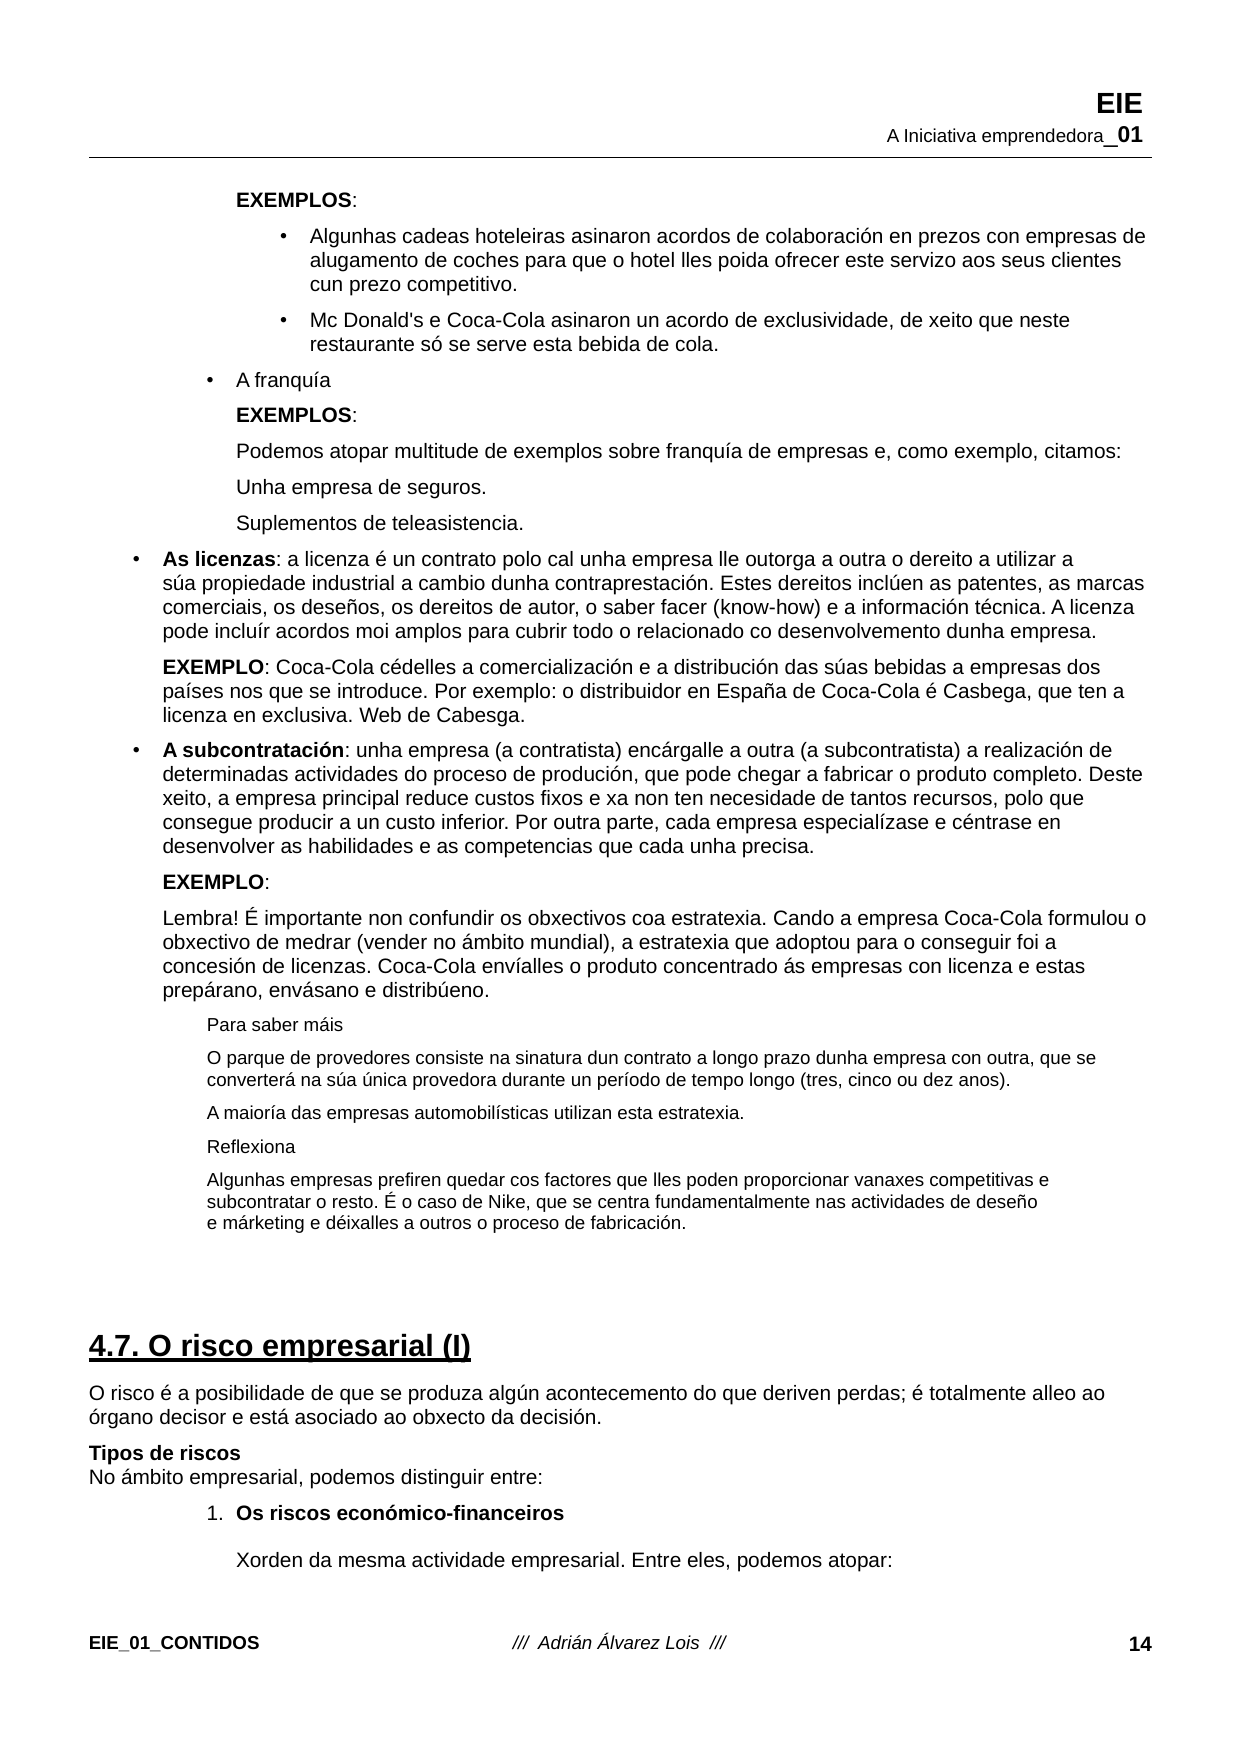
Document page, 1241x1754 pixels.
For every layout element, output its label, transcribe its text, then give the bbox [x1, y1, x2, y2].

text O parque de provedores consiste na sinatura dun contrato a longo prazo dunha empresa con outra, que se converterá na súa única provedora durante un período de tempo longo (tres, cinco ou dez anos). [207, 1047, 1152, 1090]
list Unha empresa de seguros. [206, 475, 1152, 499]
text A maioría das empresas automobilísticas utilizan esta estratexia. [207, 1102, 1152, 1123]
list As licenzas: a licenza é un contrato polo cal unha empresa lle outorga a outra o dereito a utilizar a súa propiedade industrial a cambio dunha contraprestación. Estes dereitos inclúen as patentes, as marcas comerciais, os deseños, os dereitos de autor, o saber facer (know-how) e a información técnica. A licenza pode incluír acordos moi amplos para cubrir todo o relacionado co desenvolvemento dunha empresa. [133, 547, 1152, 643]
list Os riscos económico-financeiros Xorden da mesma actividade empresarial. Entre eles, podemos atopar: [206, 1500, 1152, 1572]
text Tipos de riscos No ámbito empresarial, podemos distinguir entre: [88, 1441, 1152, 1488]
list Mc Donald's e Coca-Cola asinaron un acordo de exclusividade, de xeito que neste restaurante só se serve esta bebida de cola. [280, 307, 1152, 356]
list Algunhas cadeas hoteleiras asinaron acordos de colaboración en prezos con empresas de alugamento de coches para que o hotel lles poida ofrecer este servizo aos seus clientes cun prezo competitivo. [280, 224, 1152, 296]
list Lembra! É importante non confundir os obxectivos coa estratexia. Cando a empresa Coca-Cola formulou o obxectivo de medrar (vender no ámbito mundial), a estratexia que adoptou para o conseguir foi a concesión de licenzas. Coca-Cola envíalles o produto concentrado ás empresas con licenza e estas prepárano, envásano e distribúeno. [133, 906, 1152, 1002]
list EXEMPLO: Coca-Cola cédelles a comercialización e a distribución das súas bebidas a empresas dos países nos que se introduce. Por exemplo: o distribuidor en España de Coca-Cola é Casbega, que ten a licenza en exclusiva. Web de Cabesga. [133, 654, 1152, 726]
list EXEMPLO: [133, 870, 1152, 894]
list A franquía [206, 367, 1152, 391]
list A subcontratación: unha empresa (a contratista) encárgalle a outra (a subcontratista) a realización de determinadas actividades do proceso de produción, que pode chegar a fabricar o produto completo. Deste xeito, a empresa principal reduce custos fixos e xa non ten necesidade de tantos recursos, polo que consegue producir a un custo inferior. Por outra parte, cada empresa especialízase e céntrase en desenvolver as habilidades e as competencias que cada unha precisa. [133, 738, 1152, 858]
text Algunhas empresas prefiren quedar cos factores que lles poden proporcionar vanaxes competitivas e subcontratar o resto. É o caso de Nike, que se centra fundamentalmente nas actividades de deseño e márketing e déixalles a outros o proceso de fabricación. [207, 1169, 1152, 1233]
list EXEMPLOS: [206, 188, 1152, 212]
list Podemos atopar multitude de exemplos sobre franquía de empresas e, como exemplo, citamos: [206, 439, 1152, 463]
list Suplementos de teleasistencia. [206, 511, 1152, 535]
list EXEMPLOS: [206, 403, 1152, 427]
text Reflexiona [207, 1135, 1152, 1157]
text O risco é a posibilidade de que se produza algún acontecemento do que deriven perdas; é totalmente alleo ao órgano decisor e está asociado ao obxecto da decisión. [88, 1381, 1152, 1429]
subtitle 4.7. O risco empresarial (I) [88, 1328, 1152, 1363]
text Para saber máis [207, 1013, 1152, 1035]
